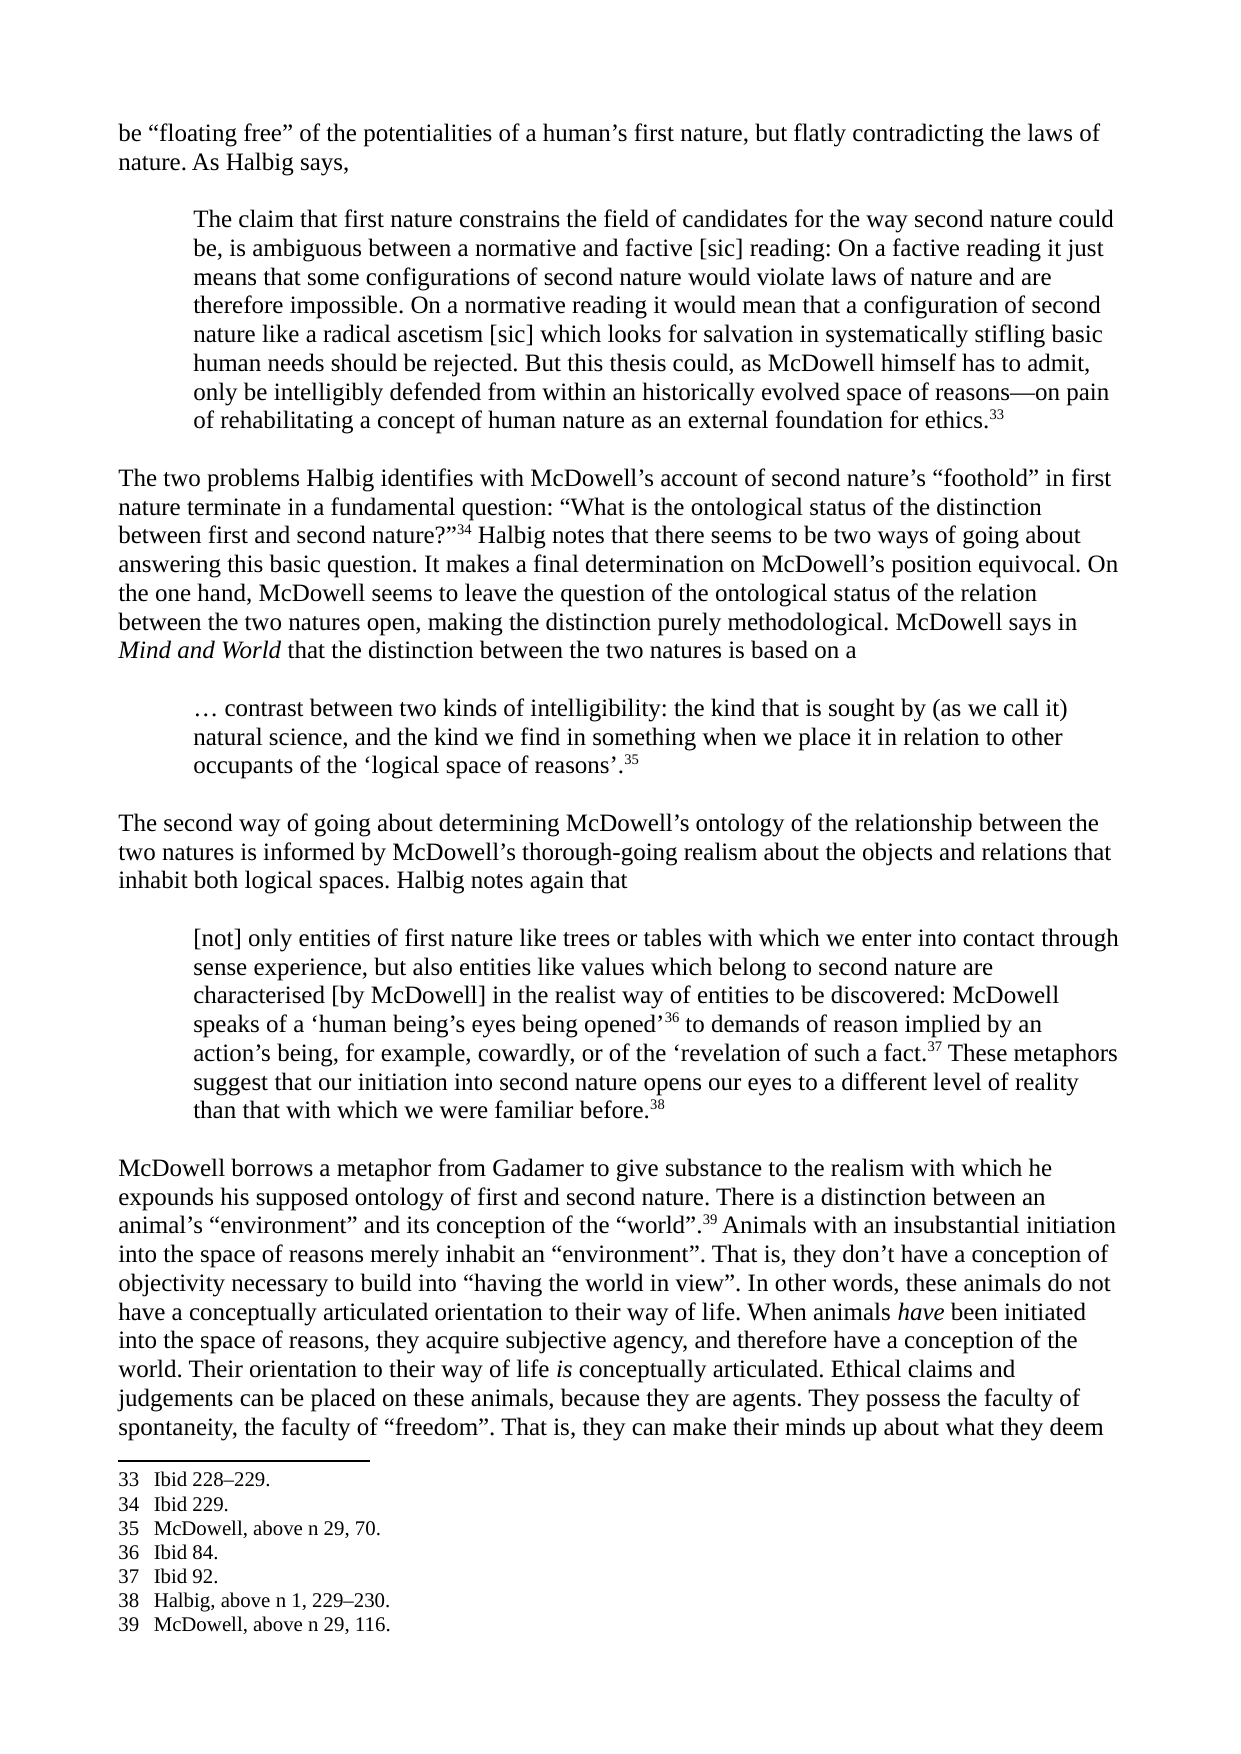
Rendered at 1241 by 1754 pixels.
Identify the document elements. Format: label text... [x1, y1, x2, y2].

text The claim that first nature constrains the field of candidates for the way second nature could be, is ambiguous between a normative and factive [sic] reading: On a factive reading it just means that some configurations of second nature would violate laws of nature and are therefore impossible. On a normative reading it would mean that a configuration of second nature like a radical ascetism [sic] which looks for salvation in systematically stifling basic human needs should be rejected. But this thesis could, as McDowell himself has to admit, only be intelligibly defended from within an historically evolved space of reasons—on pain of rehabilitating a concept of human nature as an external foundation for ethics. [193, 204, 1122, 434]
text … contrast between two kinds of intelligibility: the kind that is sought by (as we call it) natural science, and the kind we find in something when we place it in relation to other occupants of the ‘logical space of reasons’. [193, 693, 1122, 779]
text Ibid 92. [118, 1564, 1122, 1588]
text Ibid 229. [118, 1491, 1122, 1516]
text Halbig, above n 1, 229–230. [118, 1588, 1122, 1612]
text The two problems Halbig identifies with McDowell’s account of second nature’s “foothold” in first nature terminate in a fundamental question: “What is the ontological status of the distinction between first and second nature?” Halbig notes that there seems to be two ways of going about answering this basic question. It makes a final determination on McDowell’s position equivocal. On the one hand, McDowell seems to leave the question of the ontological status of the relation between the two natures open, making the distinction purely methodological. McDowell says in Mind and World that the distinction between the two natures is based on a [118, 463, 1122, 664]
text Ibid 228–229. [118, 1467, 1122, 1491]
text be “floating free” of the potentialities of a human’s first nature, but flatly contradicting the laws of nature. As Halbig says, [118, 118, 1122, 176]
text McDowell borrows a metaphor from Gadamer to give substance to the realism with which he expounds his supposed ontology of first and second nature. There is a distinction between an animal’s “environment” and its conception of the “world”. Animals with an insubstantial initiation into the space of reasons merely inhabit an “environment”. That is, they don’t have a conception of objectivity necessary to build into “having the world in view”. In other words, these animals do not have a conceptually articulated orientation to their way of life. When animals have been initiated into the space of reasons, they acquire subjective agency, and therefore have a conception of the world. Their orientation to their way of life is conceptually articulated. Ethical claims and judgements can be placed on these animals, because they are agents. They possess the faculty of spontaneity, the faculty of “freedom”. That is, they can make their minds up about what they deem [118, 1153, 1122, 1441]
text McDowell, above n 29, 70. [118, 1516, 1122, 1539]
text McDowell, above n 29, 116. [118, 1612, 1122, 1636]
text [not] only entities of first nature like trees or tables with which we enter into contact through sense experience, but also entities like values which belong to second nature are characterised [by McDowell] in the realist way of entities to be discovered: McDowell speaks of a ‘human being’s eyes being opened’ to demands of reason implied by an action’s being, for example, cowardly, or of the ‘revelation of such a fact. These metaphors suggest that our initiation into second nature opens our eyes to a different level of reality than that with which we were familiar before. [193, 923, 1122, 1124]
text The second way of going about determining McDowell’s ontology of the relationship between the two natures is informed by McDowell’s thorough-going realism about the objects and relations that inhabit both logical spaces. Halbig notes again that [118, 808, 1122, 894]
text Ibid 84. [118, 1539, 1122, 1564]
